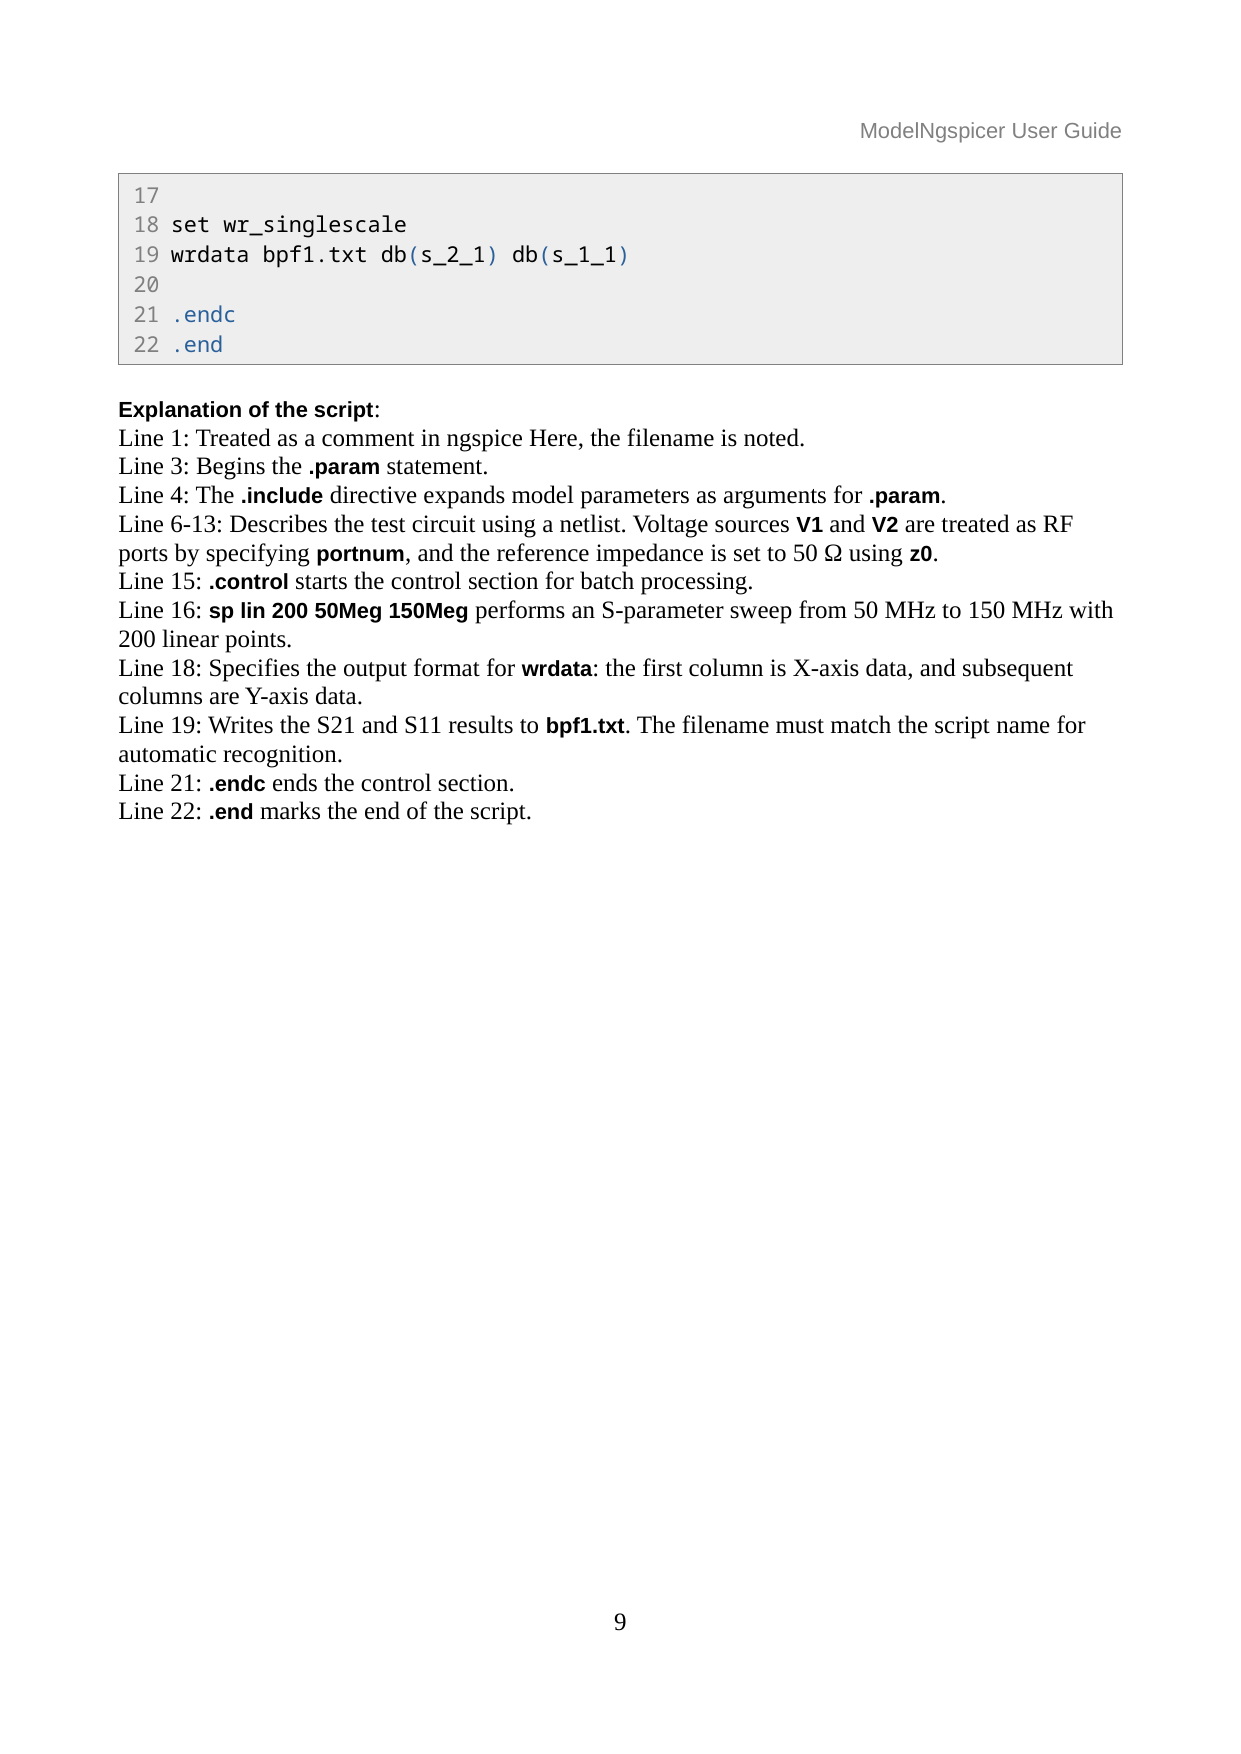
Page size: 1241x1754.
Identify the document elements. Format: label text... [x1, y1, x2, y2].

text Line 15: .control starts the control section for batch processing. [118, 566, 1122, 595]
text Line 21: .endc ends the control section. [118, 768, 1122, 796]
text Line 16: sp lin 200 50Meg 150Meg performs an S-parameter sweep from 50 MHz to 150 MHz with 200 linear points. [118, 595, 1122, 653]
text Line 6-13: Describes the test circuit using a netlist. Voltage sources V1 and V2 are treated as RF ports by specifying portnum, and the reference impedance is set to 50 Ω using z0. [118, 509, 1122, 566]
text Line 19: Writes the S21 and S11 results to bpf1.txt. The filename must match the script name for automatic recognition. [118, 710, 1122, 768]
text Explanation of the script: [118, 394, 1122, 423]
text Line 3: Begins the .param statement. [118, 451, 1122, 480]
text Line 18: Specifies the output format for wrdata: the first column is X-axis data, and subsequent columns are Y-axis data. [118, 653, 1122, 710]
text Line 22: .end marks the end of the script. [118, 796, 1122, 825]
table_header set wr_singlescale wrdata bpf1.txt db(s_2_1) db(s_1_1) .endc .end [165, 174, 1122, 364]
text Line 4: The .include directive expands model parameters as arguments for .param. [118, 480, 1122, 509]
table_header 17 18 19 20 21 22 [119, 174, 165, 364]
text Line 1: Treated as a comment in ngspice Here, the filename is noted. [118, 423, 1122, 451]
